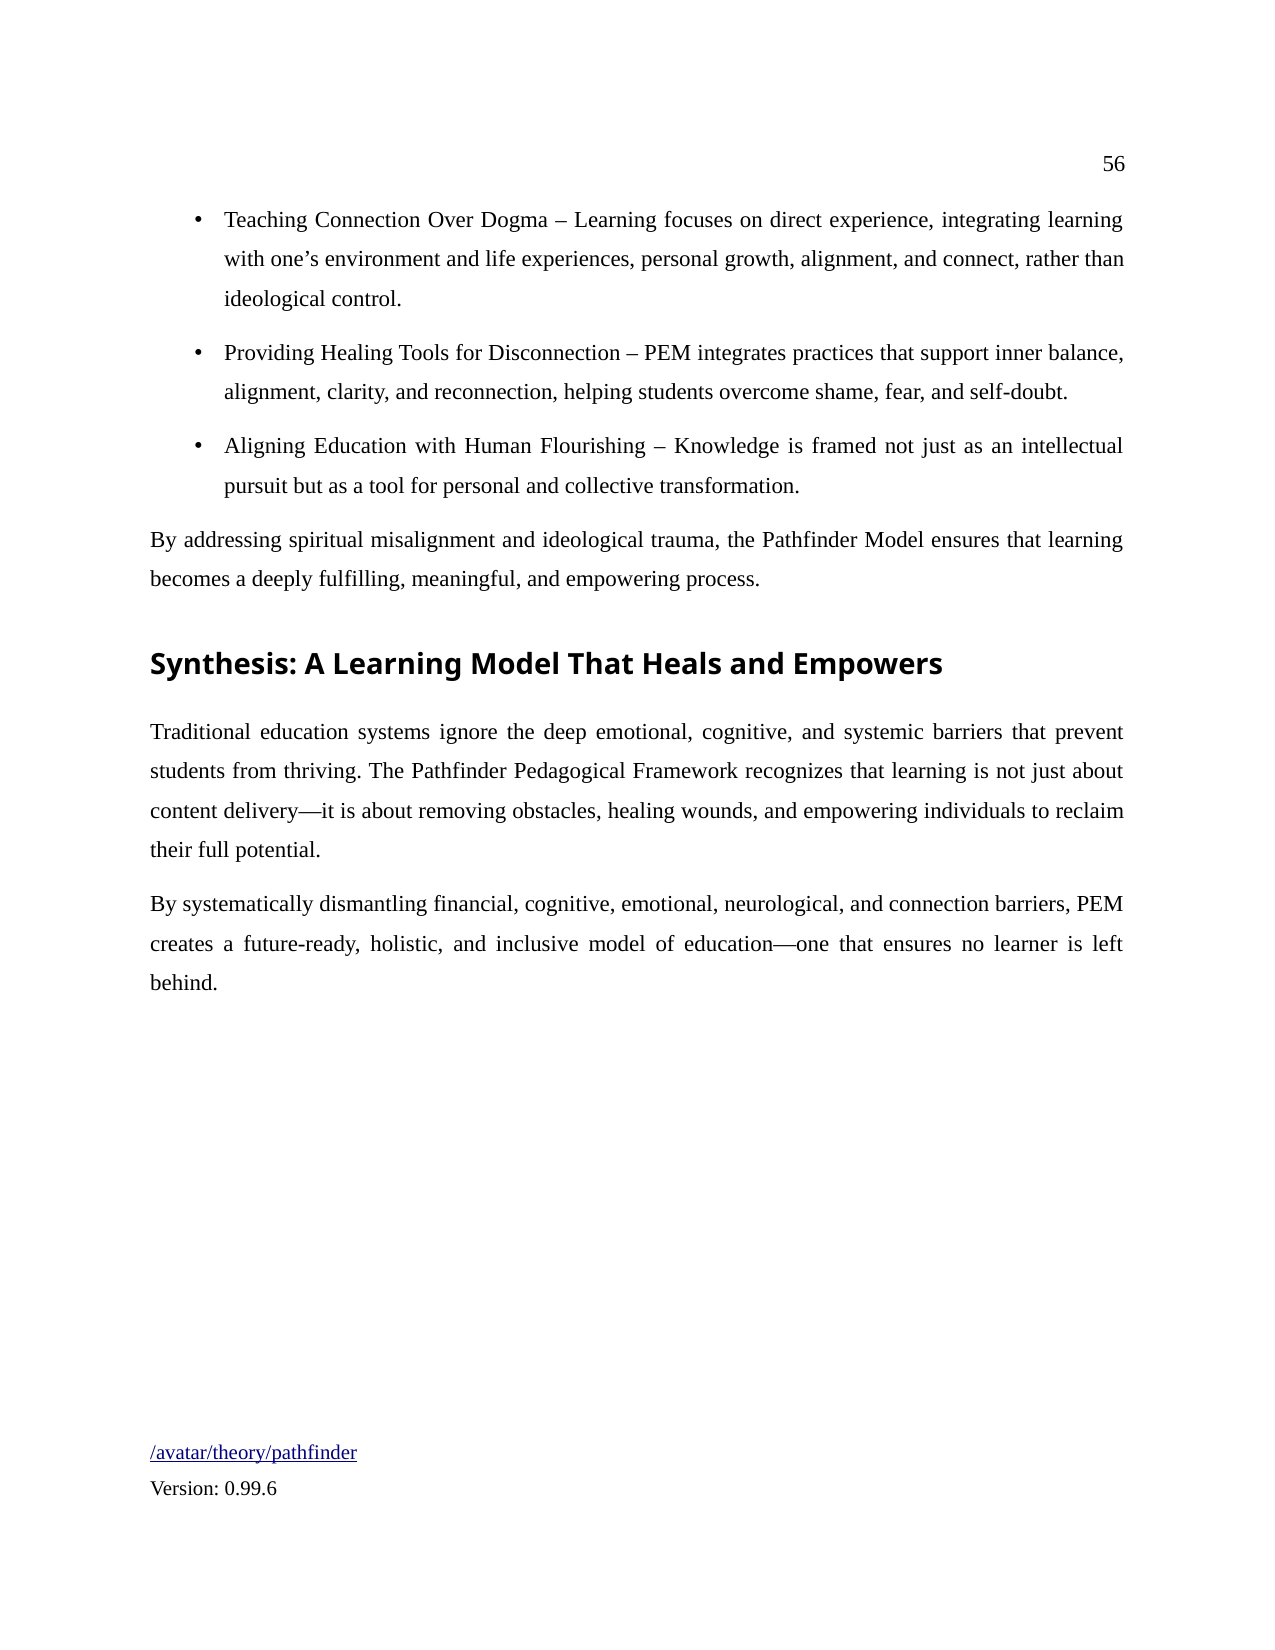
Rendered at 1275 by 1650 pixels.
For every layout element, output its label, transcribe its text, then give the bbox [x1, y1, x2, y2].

text Traditional education systems ignore the deep emotional, cognitive, and systemic barriers that prevent students from thriving. The Pathfinder Pedagogical Framework recognizes that learning is not just about content delivery—it is about removing obstacles, healing wounds, and empowering individuals to reclaim their full potential. [150, 718, 1125, 863]
text By addressing spiritual misalignment and ideological trauma, the Pathfinder Model ensures that learning becomes a deeply fulfilling, meaningful, and empowering process. [150, 526, 1125, 592]
list Providing Healing Tools for Disconnection – PEM integrates practices that support inner balance, alignment, clarity, and reconnection, helping students overcome shame, fear, and self-doubt. [194, 339, 1125, 405]
text By systematically dismantling financial, cognitive, emotional, neurological, and connection barriers, PEM creates a future-ready, holistic, and inclusive model of education—one that ensures no learner is left behind. [150, 891, 1125, 996]
list Aligning Education with Human Flourishing – Knowledge is framed not just as an intellectual pursuit but as a tool for personal and collective transformation. [194, 432, 1125, 498]
subtitle Synthesis: A Learning Model That Heals and Empowers [150, 643, 1125, 683]
list Teaching Connection Over Dogma – Learning focuses on direct experience, integrating learning with one’s environment and life experiences, personal growth, alignment, and connect, rather than ideological control. [194, 206, 1125, 311]
